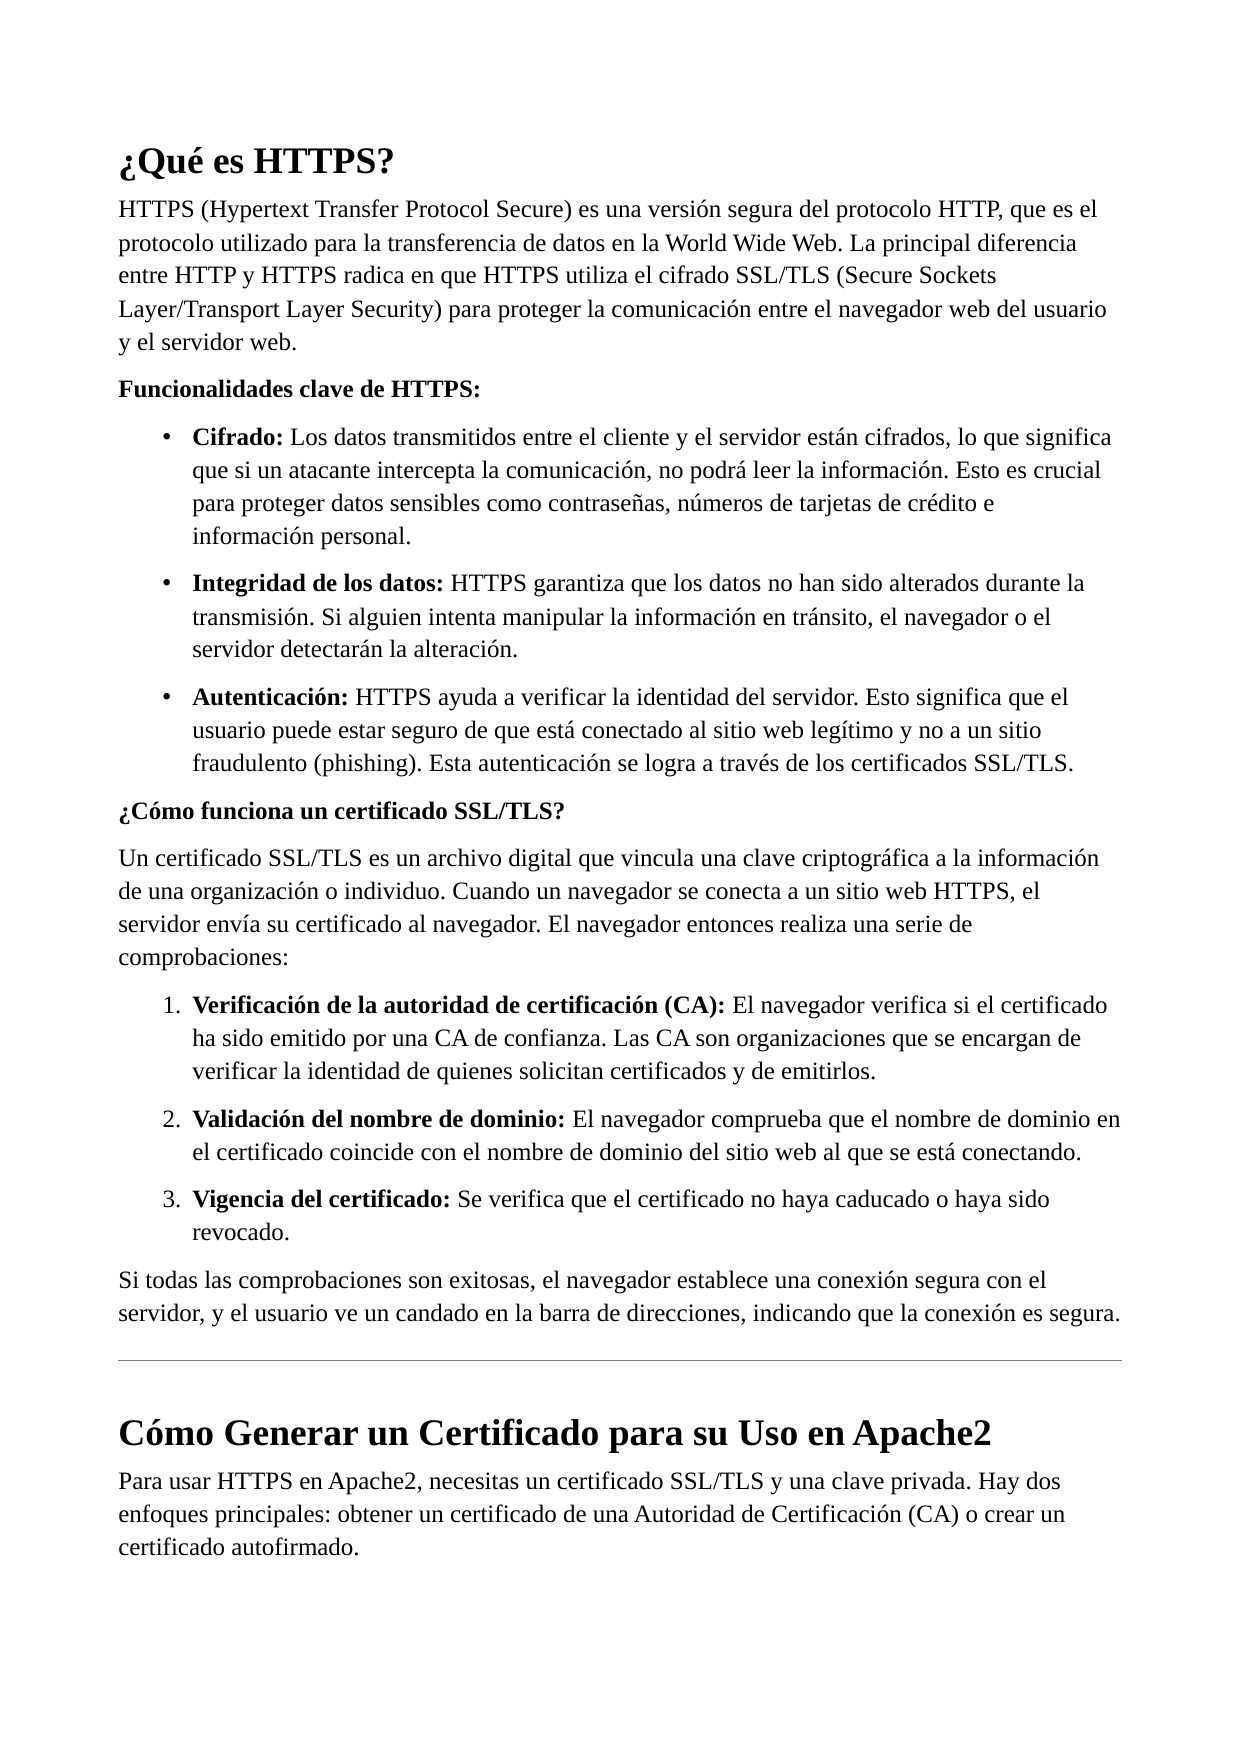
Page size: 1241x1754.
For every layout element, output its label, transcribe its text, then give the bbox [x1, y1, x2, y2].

list Validación del nombre de dominio: El navegador comprueba que el nombre de dominio en el certificado coincide con el nombre de dominio del sitio web al que se está conectando. [162, 1104, 1122, 1166]
list Vigencia del certificado: Se verifica que el certificado no haya caducado o haya sido revocado. [162, 1184, 1122, 1246]
list Verificación de la autoridad de certificación (CA): El navegador verifica si el certificado ha sido emitido por una CA de confianza. Las CA son organizaciones que se encargan de verificar la identidad de quienes solicitan certificados y de emitirlos. [162, 990, 1122, 1085]
text ¿Cómo funciona un certificado SSL/TLS? [118, 796, 1122, 824]
list Autenticación: HTTPS ayuda a verificar la identidad del servidor. Esto significa que el usuario puede estar seguro de que está conectado al sitio web legítimo y no a un sitio fraudulento (phishing). Esta autenticación se logra a través de los certificados SSL/TLS. [162, 682, 1122, 777]
text HTTPS (Hypertext Transfer Protocol Secure) es una versión segura del protocolo HTTP, que es el protocolo utilizado para la transferencia de datos en la World Wide Web. La principal diferencia entre HTTP y HTTPS radica en que HTTPS utiliza el cifrado SSL/TLS (Secure Sockets Layer/Transport Layer Security) para proteger la comunicación entre el navegador web del usuario y el servidor web. [118, 194, 1122, 355]
subtitle Cómo Generar un Certificado para su Uso en Apache2 [118, 1411, 1122, 1454]
list Integridad de los datos: HTTPS garantiza que los datos no han sido alterados durante la transmisión. Si alguien intenta manipular la información en tránsito, el navegador o el servidor detectarán la alteración. [162, 568, 1122, 663]
text Funcionalidades clave de HTTPS: [118, 374, 1122, 403]
text Para usar HTTPS en Apache2, necesitas un certificado SSL/TLS y una clave privada. Hay dos enfoques principales: obtener un certificado de una Autoridad de Certificación (CA) o crear un certificado autofirmado. [118, 1466, 1122, 1561]
text Si todas las comprobaciones son exitosas, el navegador establece una conexión segura con el servidor, y el usuario ve un candado en la barra de direcciones, indicando que la conexión es segura. [118, 1265, 1122, 1327]
text Un certificado SSL/TLS es un archivo digital que vincula una clave criptográfica a la información de una organización o individuo. Cuando un navegador se conecta a un sitio web HTTPS, el servidor envía su certificado al navegador. El navegador entonces realiza una serie de comprobaciones: [118, 843, 1122, 971]
subtitle ¿Qué es HTTPS? [118, 139, 1122, 182]
list Cifrado: Los datos transmitidos entre el cliente y el servidor están cifrados, lo que significa que si un atacante intercepta la comunicación, no podrá leer la información. Esto es crucial para proteger datos sensibles como contraseñas, números de tarjetas de crédito e información personal. [162, 422, 1122, 550]
